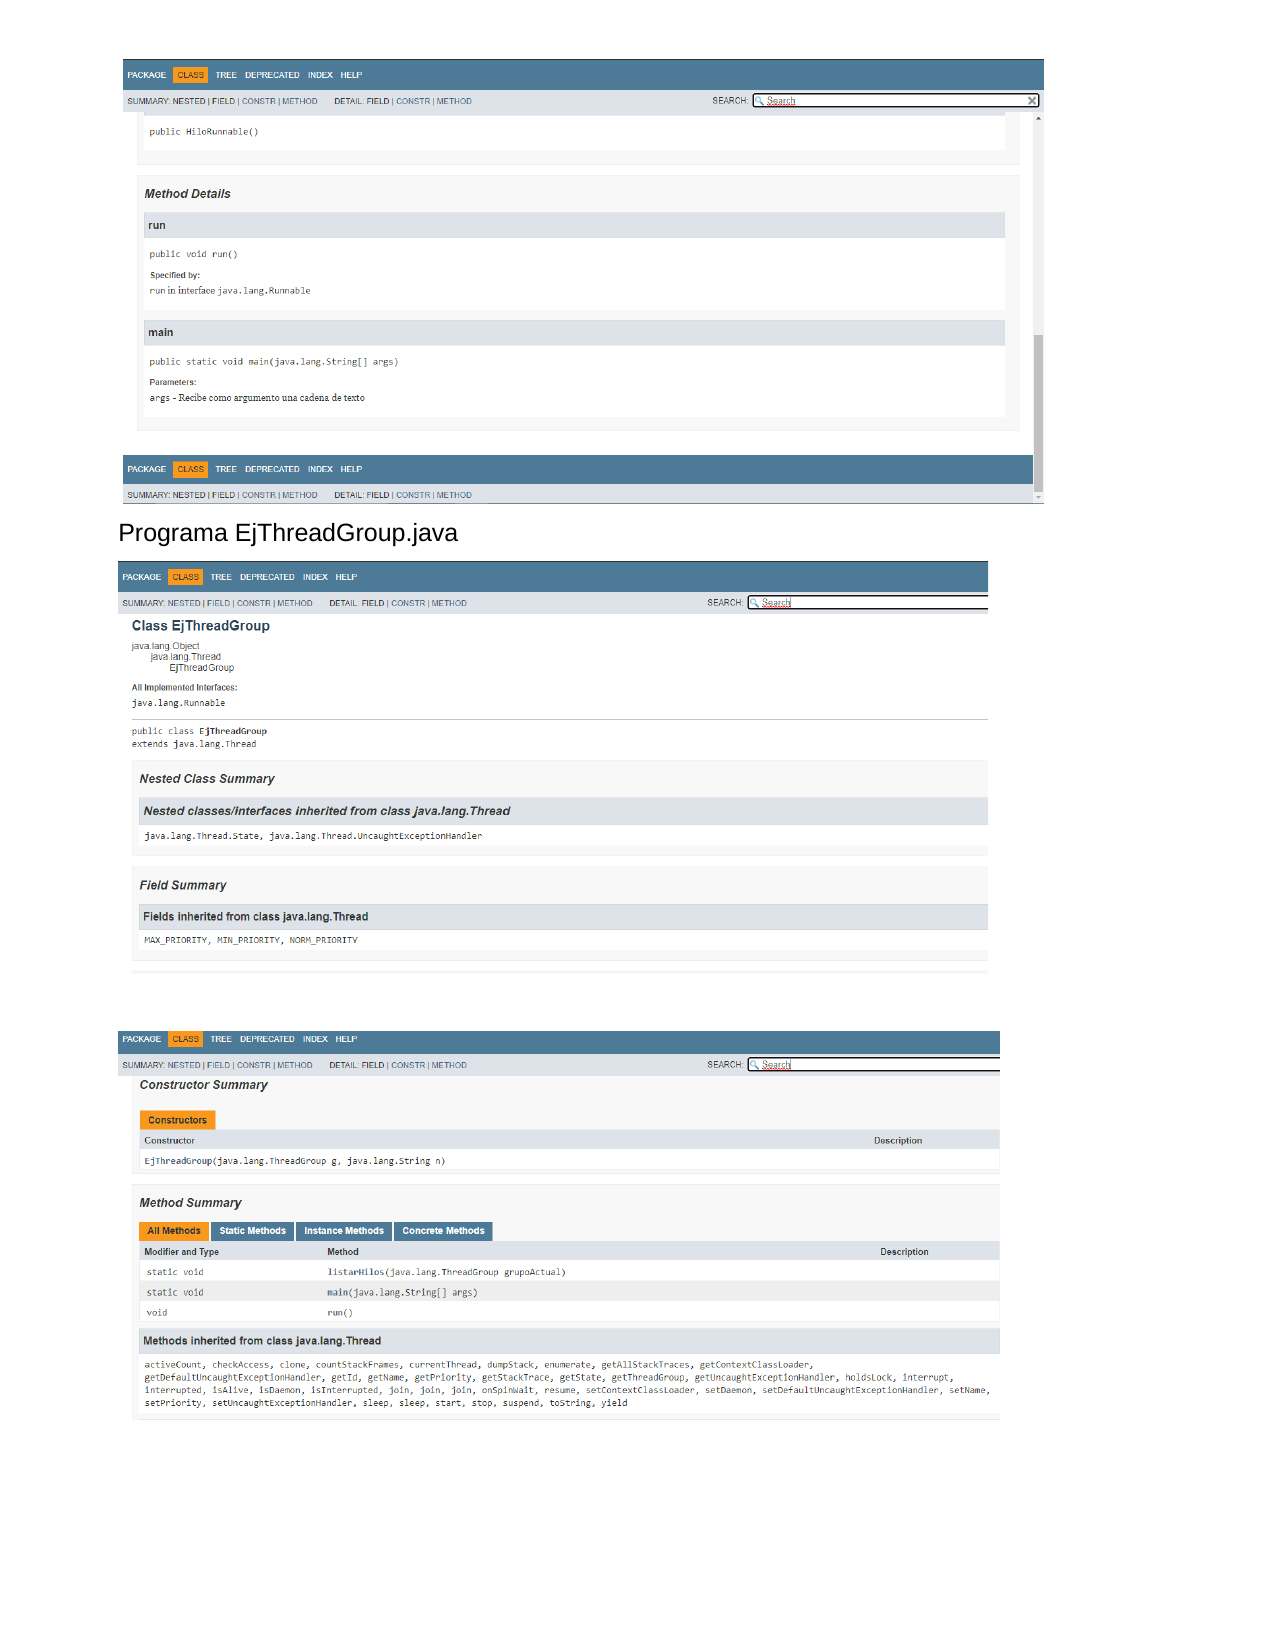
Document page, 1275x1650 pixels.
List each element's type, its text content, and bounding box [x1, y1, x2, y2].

text Programa EjThreadGroup.java [118, 518, 1205, 547]
